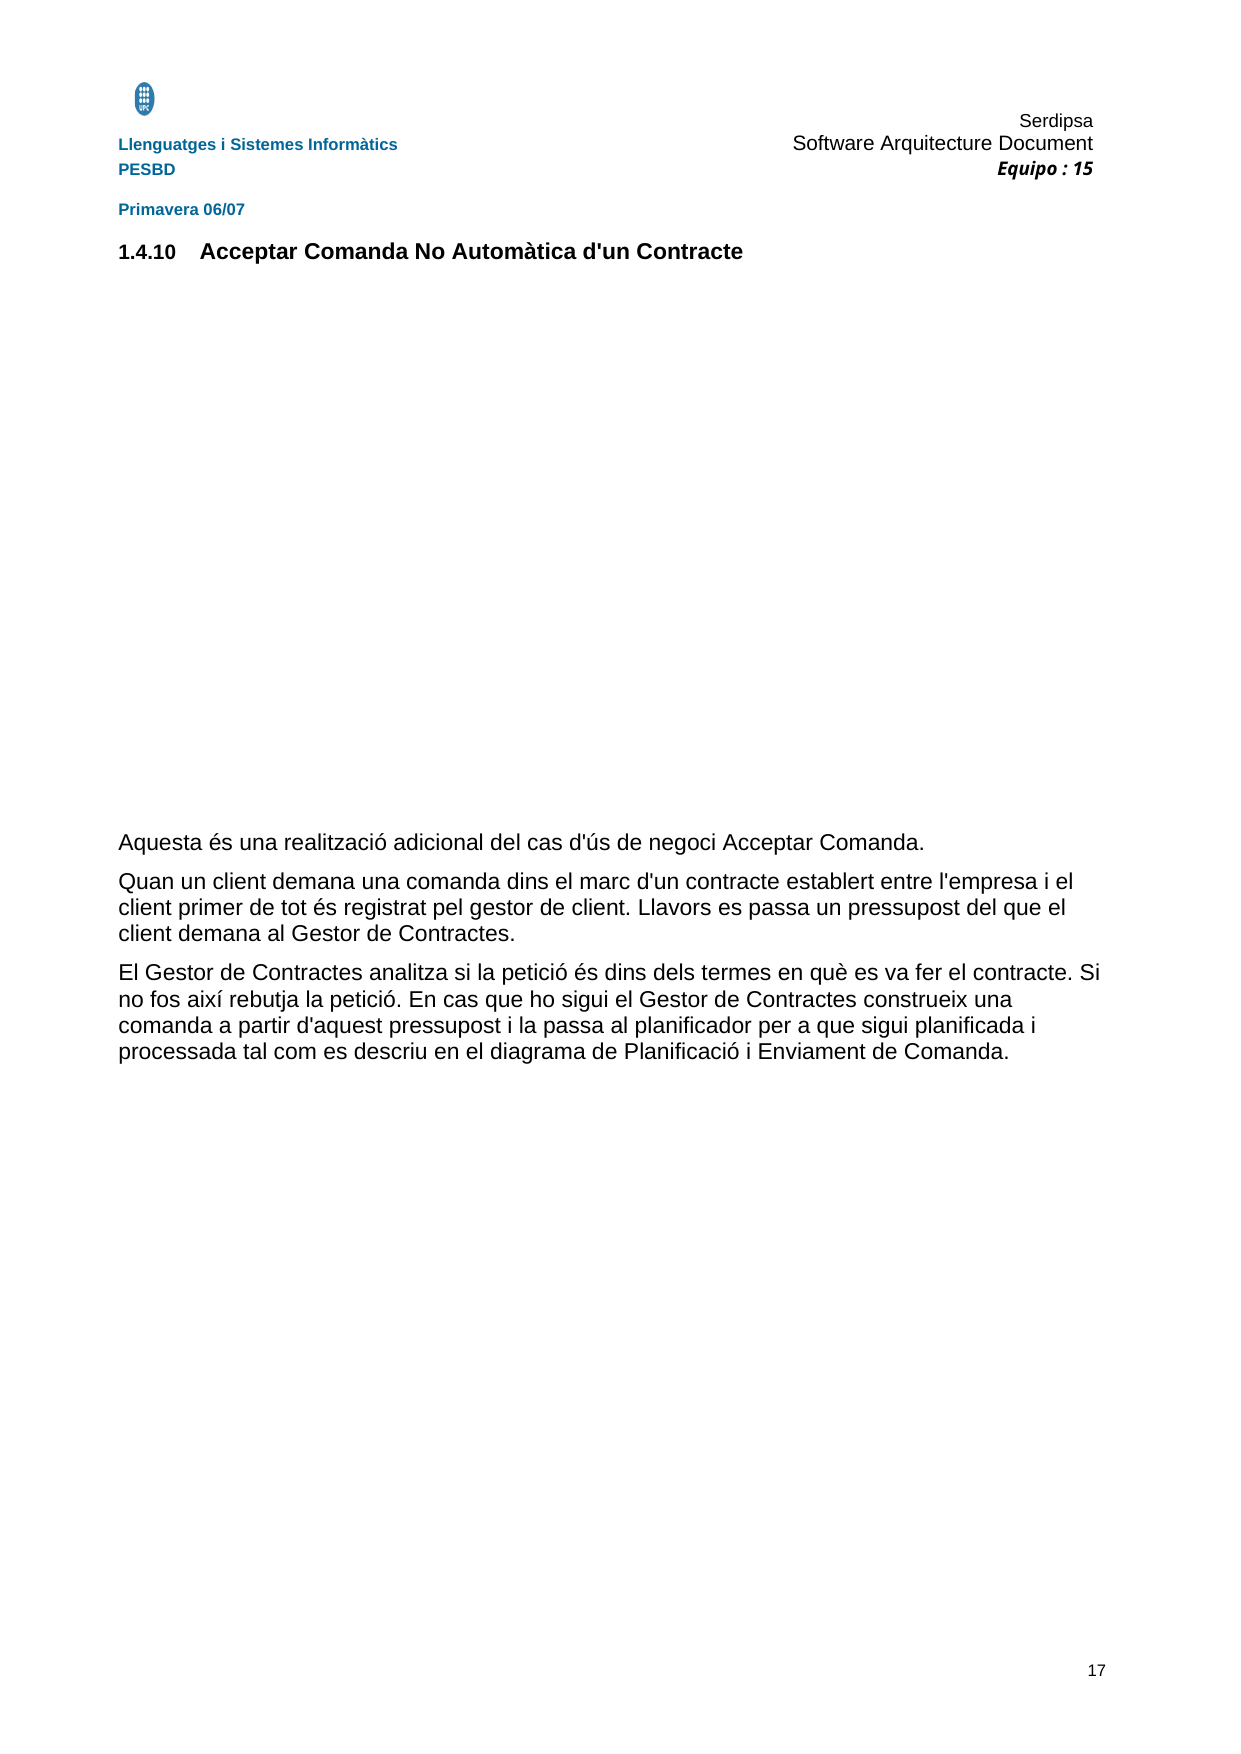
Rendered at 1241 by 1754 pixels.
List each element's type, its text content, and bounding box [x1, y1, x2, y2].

text Quan un client demana una comanda dins el marc d'un contracte establert entre l'empresa i el client primer de tot és registrat pel gestor de client. Llavors es passa un pressupost del que el client demana al Gestor de Contractes. [118, 868, 1106, 947]
text Aquesta és una realització adicional del cas d'ús de negoci Acceptar Comanda. [118, 271, 1106, 855]
subtitle Acceptar Comanda No Automàtica d'un Contracte [118, 238, 1106, 264]
text El Gestor de Contractes analitza si la petició és dins dels termes en què es va fer el contracte. Si no fos així rebutja la petició. En cas que ho sigui el Gestor de Contractes construeix una comanda a partir d'aquest pressupost i la passa al planificador per a que sigui planificada i processada tal com es descriu en el diagrama de Planificació i Enviament de Comanda. [118, 959, 1106, 1064]
